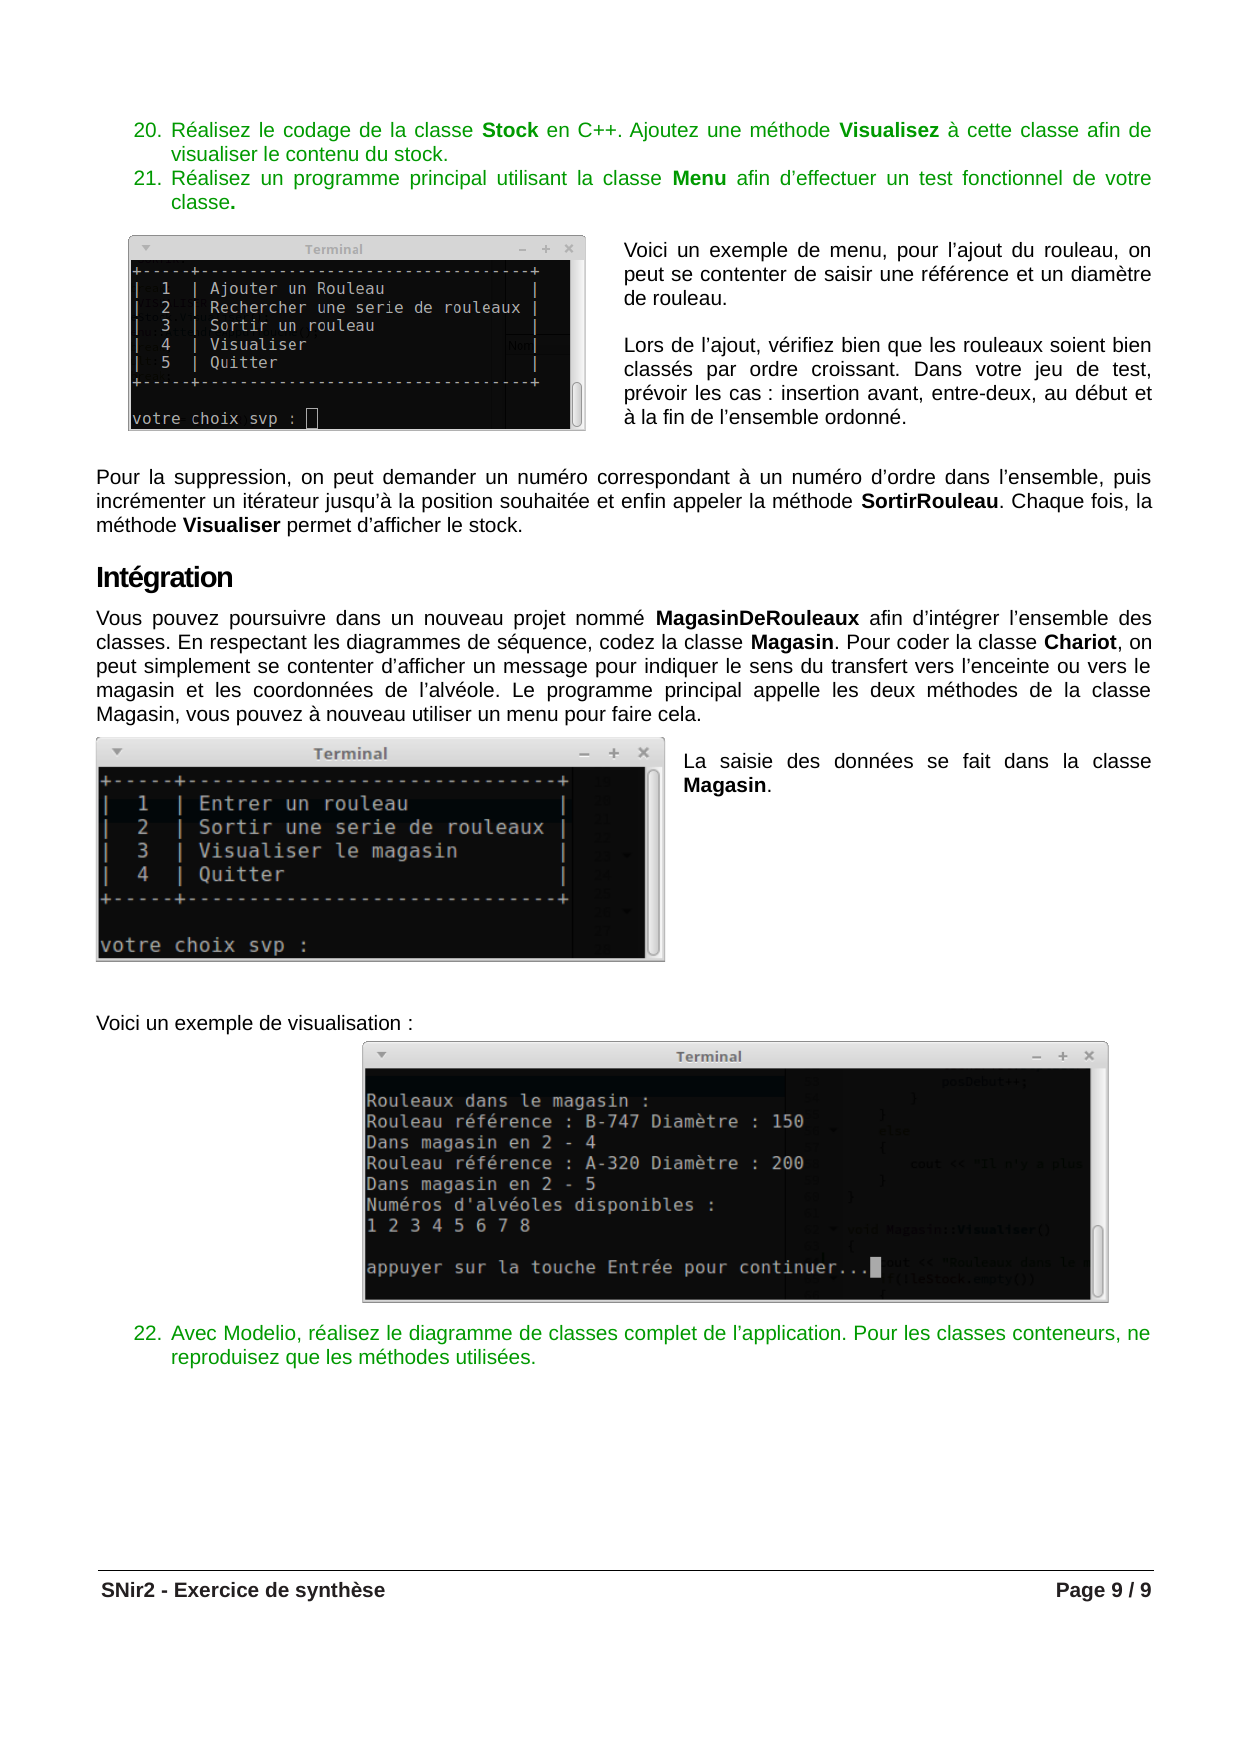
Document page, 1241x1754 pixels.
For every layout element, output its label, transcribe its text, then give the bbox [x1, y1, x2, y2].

list Voici un exemple de menu, pour l’ajout du rouleau, on peut se contenter de saisir une référence et un diamètre de rouleau. [586, 238, 1152, 309]
text Voici un exemple de visualisation : [96, 1010, 1152, 1034]
list Avec Modelio, réalisez le diagramme de classes complet de l’application. Pour les classes conteneurs, ne reproduisez que les méthodes utilisées. [133, 1058, 1152, 1369]
picture [128, 235, 586, 431]
text La saisie des données se fait dans la classe Magasin. [666, 749, 1152, 797]
list [87, 238, 128, 309]
text Pour la suppression, on peut demander un numéro correspondant à un numéro d’ordre dans l’ensemble, puis incrémenter un itérateur jusqu’à la position souhaitée et enfin appeler la méthode SortirRouleau. Chaque fois, la méthode Visualiser permet d’afficher le stock. [96, 465, 1152, 537]
picture [95, 737, 666, 962]
list Lors de l’ajout, vérifiez bien que les rouleaux soient bien classés par ordre croissant. Dans votre jeu de test, prévoir les cas : insertion avant, entre-deux, au début et à la fin de l’ensemble ordonné. [586, 333, 1152, 429]
list Réalisez le codage de la classe Stock en C++. Ajoutez une méthode Visualisez à cette classe afin de visualiser le contenu du stock. [133, 118, 1152, 166]
text Vous pouvez poursuivre dans un nouveau projet nommé MagasinDeRouleaux afin d’intégrer l’ensemble des classes. En respectant les diagrammes de séquence, codez la classe Magasin. Pour coder la classe Chariot, on peut simplement se contenter d’afficher un message pour indiquer le sens du transfert vers l’enceinte ou vers le magasin et les coordonnées de l’alvéole. Le programme principal appelle les deux méthodes de la classe Magasin, vous pouvez à nouveau utiliser un menu pour faire cela. [96, 606, 1152, 725]
list Réalisez un programme principal utilisant la classe Menu afin d’effectuer un test fonctionnel de votre classe. [133, 166, 1152, 214]
subtitle Intégration [96, 560, 1152, 594]
picture [362, 1041, 1109, 1303]
